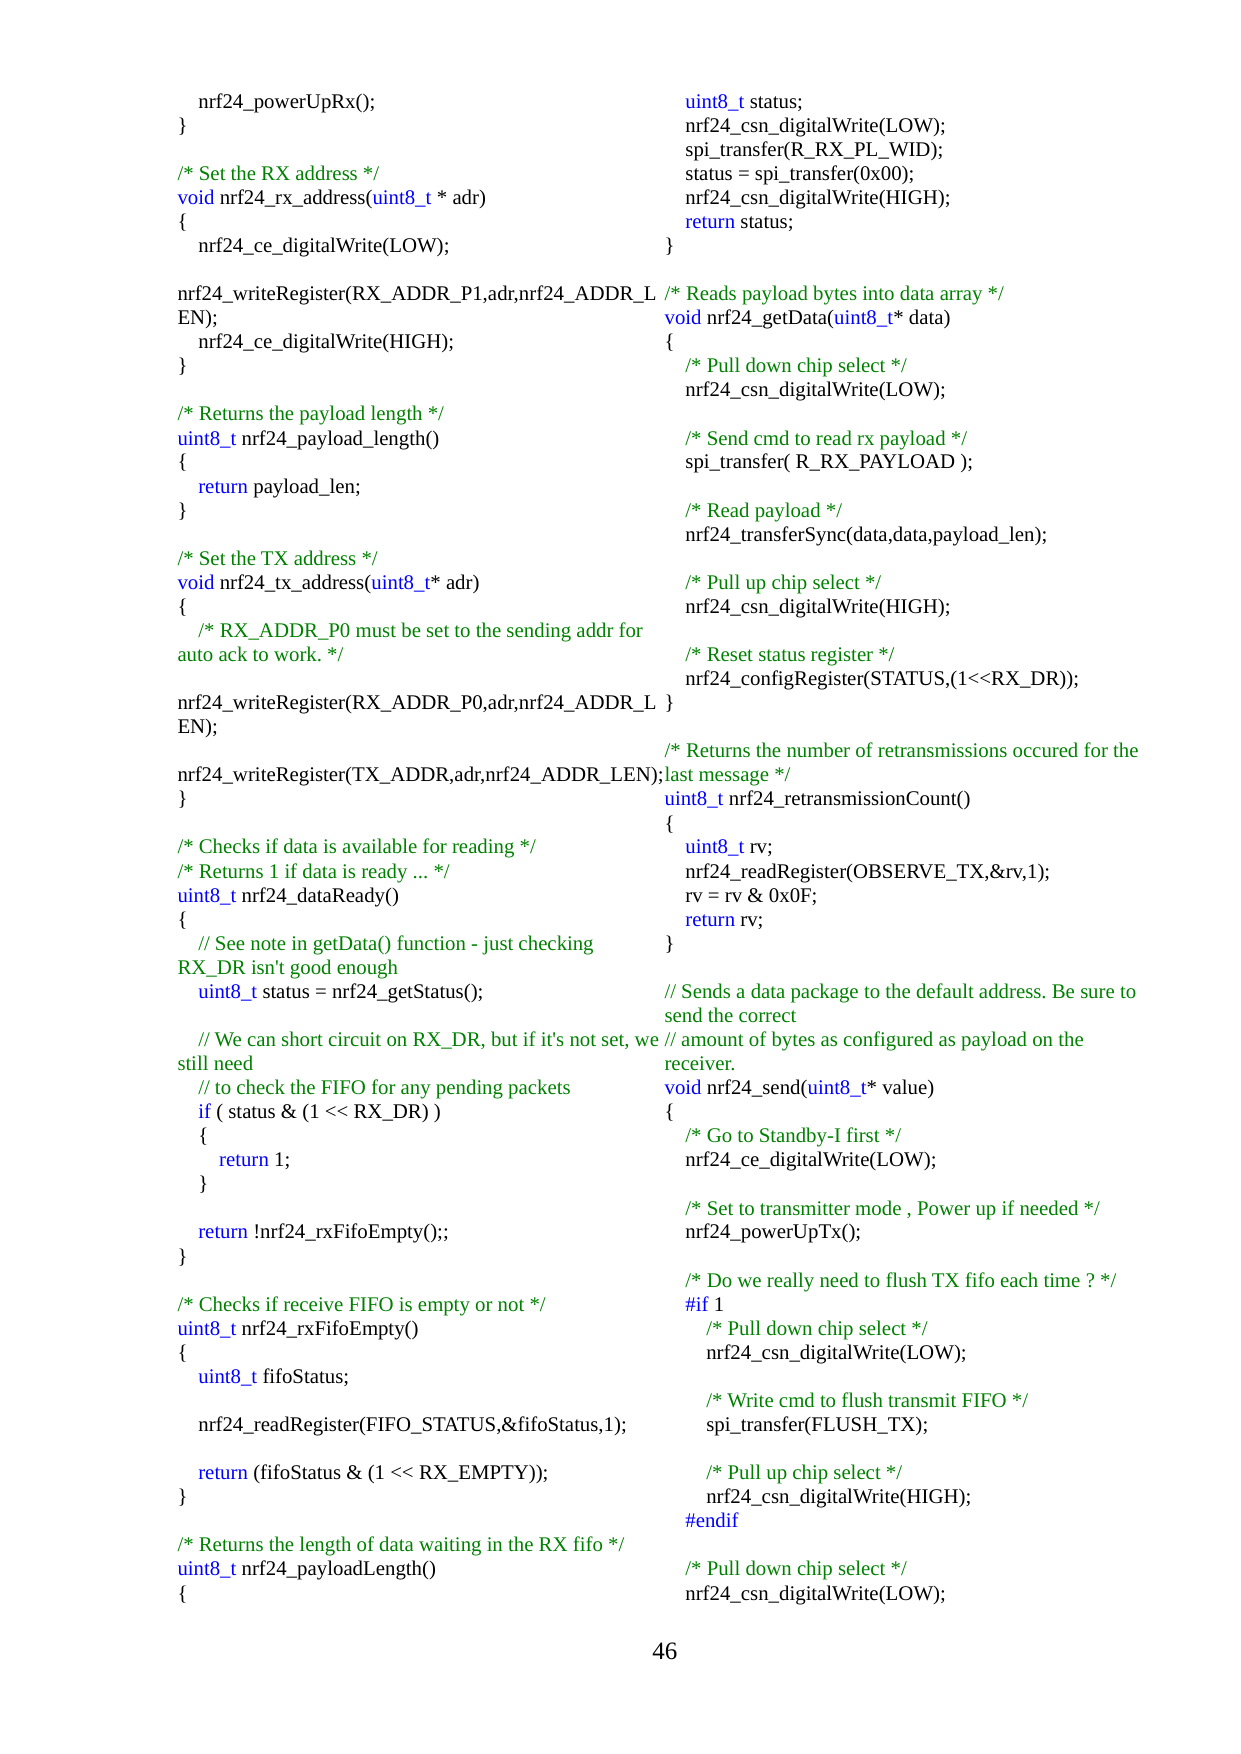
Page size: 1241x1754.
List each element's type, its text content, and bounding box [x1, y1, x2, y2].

text void nrf24_send(uint8_t* value) [664, 1075, 1152, 1099]
text /* Pull up chip select */ [664, 570, 1152, 594]
text } [177, 1484, 664, 1508]
text } [664, 233, 1152, 257]
text { [664, 329, 1152, 353]
text uint8_t nrf24_retransmissionCount() [664, 786, 1152, 810]
text { [177, 1123, 664, 1147]
text /* Read payload */ [664, 498, 1152, 522]
text nrf24_ce_digitalWrite(HIGH); [177, 329, 664, 353]
text } [177, 786, 664, 810]
text { [664, 810, 1152, 834]
text spi_transfer(FLUSH_TX); [664, 1412, 1152, 1436]
text /* Returns the number of retransmissions occured for the last message */ [664, 738, 1152, 786]
text uint8_t nrf24_payload_length() [177, 425, 664, 449]
text { [664, 1099, 1152, 1123]
text spi_transfer( R_RX_PAYLOAD ); [664, 449, 1152, 473]
text nrf24_ce_digitalWrite(LOW); [177, 233, 664, 257]
text return (fifoStatus & (1 << RX_EMPTY)); [177, 1460, 664, 1484]
text { [177, 1580, 664, 1604]
text nrf24_csn_digitalWrite(HIGH); [664, 594, 1152, 618]
text uint8_t status = nrf24_getStatus(); [177, 979, 664, 1003]
text nrf24_ce_digitalWrite(LOW); [664, 1147, 1152, 1171]
text { [177, 1340, 664, 1364]
text /* Returns 1 if data is ready ... */ [177, 858, 664, 883]
text uint8_t fifoStatus; [177, 1364, 664, 1388]
text void nrf24_tx_address(uint8_t* adr) [177, 570, 664, 594]
text return 1; [177, 1147, 664, 1171]
text nrf24_csn_digitalWrite(LOW); [664, 1340, 1152, 1364]
text } [177, 113, 664, 137]
text nrf24_csn_digitalWrite(LOW); [664, 1580, 1152, 1604]
text { [177, 907, 664, 931]
text // Sends a data package to the default address. Be sure to send the correct [664, 979, 1152, 1027]
text /* Pull down chip select */ [664, 1556, 1152, 1580]
text #endif [664, 1508, 1152, 1532]
text // amount of bytes as configured as payload on the receiver. [664, 1027, 1152, 1075]
text return status; [664, 209, 1152, 233]
text return payload_len; [177, 473, 664, 498]
text { [177, 594, 664, 618]
text } [177, 1243, 664, 1268]
text // We can short circuit on RX_DR, but if it's not set, we still need [177, 1027, 664, 1075]
text /* Returns the payload length */ [177, 401, 664, 425]
text nrf24_readRegister(FIFO_STATUS,&fifoStatus,1); [177, 1412, 664, 1436]
text nrf24_csn_digitalWrite(LOW); [664, 113, 1152, 137]
text return !nrf24_rxFifoEmpty();; [177, 1219, 664, 1243]
text nrf24_writeRegister(RX_ADDR_P1,adr,nrf24_ADDR_LEN); [177, 257, 664, 329]
text /* Go to Standby-I first */ [664, 1123, 1152, 1147]
text nrf24_csn_digitalWrite(HIGH); [664, 1484, 1152, 1508]
text nrf24_powerUpRx(); [177, 88, 664, 113]
text status = spi_transfer(0x00); [664, 161, 1152, 185]
text /* Checks if data is available for reading */ [177, 834, 664, 858]
text nrf24_powerUpTx(); [664, 1219, 1152, 1243]
text rv = rv & 0x0F; [664, 883, 1152, 907]
text /* Reads payload bytes into data array */ [664, 281, 1152, 305]
text if ( status & (1 << RX_DR) ) [177, 1099, 664, 1123]
text nrf24_writeRegister(TX_ADDR,adr,nrf24_ADDR_LEN); [177, 738, 664, 786]
text nrf24_csn_digitalWrite(LOW); [664, 377, 1152, 401]
text /* RX_ADDR_P0 must be set to the sending addr for auto ack to work. */ [177, 618, 664, 666]
text { [177, 209, 664, 233]
text uint8_t nrf24_payloadLength() [177, 1556, 664, 1580]
text } [177, 498, 664, 522]
text /* Checks if receive FIFO is empty or not */ [177, 1292, 664, 1316]
text } [664, 931, 1152, 955]
text #if 1 [664, 1292, 1152, 1316]
text /* Write cmd to flush transmit FIFO */ [664, 1388, 1152, 1412]
text /* Pull down chip select */ [664, 353, 1152, 377]
text // See note in getData() function - just checking RX_DR isn't good enough [177, 931, 664, 979]
text } [177, 1171, 664, 1195]
text void nrf24_rx_address(uint8_t * adr) [177, 185, 664, 209]
text uint8_t nrf24_dataReady() [177, 883, 664, 907]
text } [177, 353, 664, 377]
text nrf24_readRegister(OBSERVE_TX,&rv,1); [664, 858, 1152, 883]
text { [177, 449, 664, 473]
text /* Returns the length of data waiting in the RX fifo */ [177, 1532, 664, 1556]
text void nrf24_getData(uint8_t* data) [664, 305, 1152, 329]
text uint8_t nrf24_rxFifoEmpty() [177, 1316, 664, 1340]
text /* Send cmd to read rx payload */ [664, 425, 1152, 449]
text uint8_t rv; [664, 834, 1152, 858]
text } [664, 690, 1152, 714]
text nrf24_csn_digitalWrite(HIGH); [664, 185, 1152, 209]
text /* Set the TX address */ [177, 546, 664, 570]
text /* Reset status register */ [664, 642, 1152, 666]
text /* Pull up chip select */ [664, 1460, 1152, 1484]
text uint8_t status; [664, 88, 1152, 113]
text spi_transfer(R_RX_PL_WID); [664, 137, 1152, 161]
text nrf24_configRegister(STATUS,(1<<RX_DR)); [664, 666, 1152, 690]
text /* Set the RX address */ [177, 161, 664, 185]
text nrf24_writeRegister(RX_ADDR_P0,adr,nrf24_ADDR_LEN); [177, 666, 664, 738]
text /* Do we really need to flush TX fifo each time ? */ [664, 1268, 1152, 1292]
text return rv; [664, 907, 1152, 931]
text // to check the FIFO for any pending packets [177, 1075, 664, 1099]
text /* Pull down chip select */ [664, 1316, 1152, 1340]
text /* Set to transmitter mode , Power up if needed */ [664, 1195, 1152, 1219]
text nrf24_transferSync(data,data,payload_len); [664, 522, 1152, 546]
